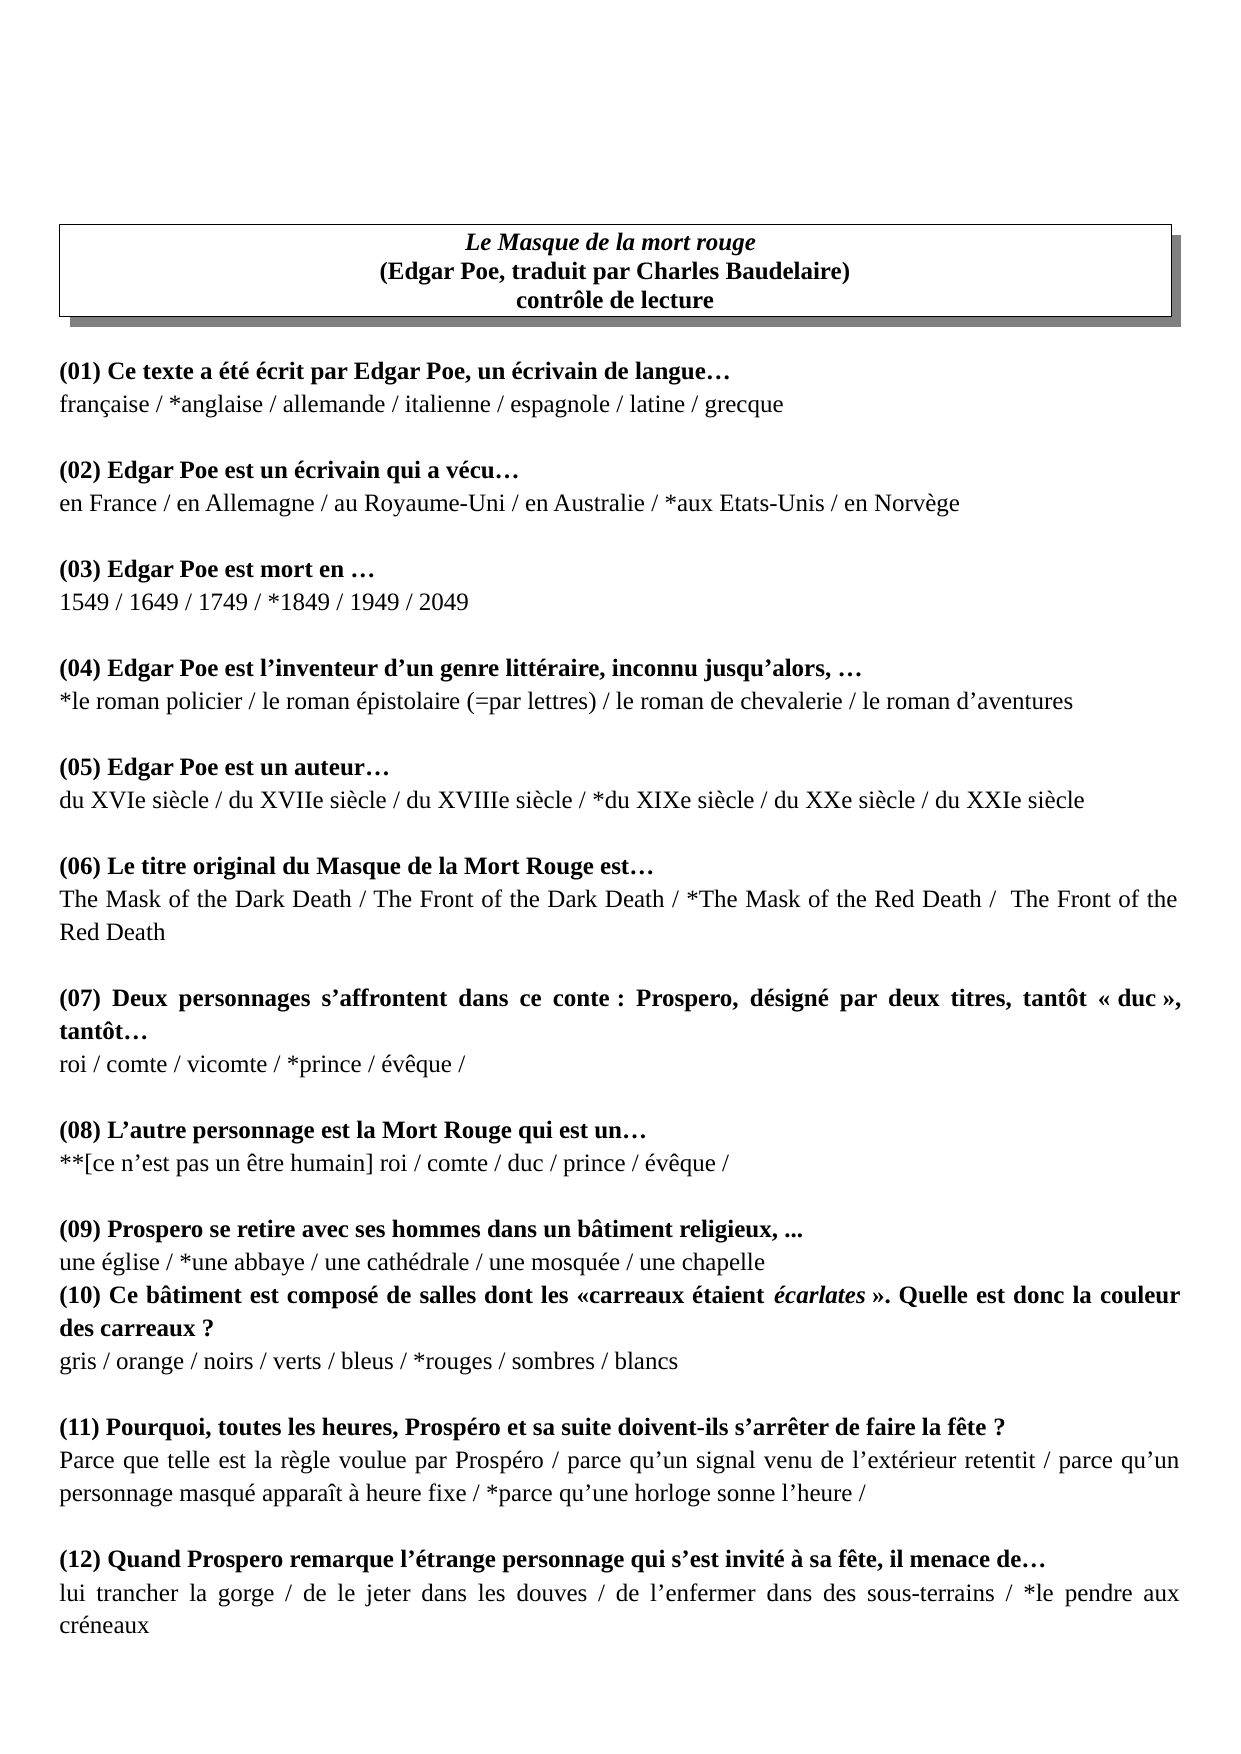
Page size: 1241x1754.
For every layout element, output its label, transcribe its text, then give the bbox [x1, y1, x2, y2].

text (01) Ce texte a été écrit par Edgar Poe, un écrivain de langue… [59, 356, 1181, 384]
text 1549 / 1649 / 1749 / *1849 / 1949 / 2049 [59, 587, 1181, 616]
text en France / en Allemagne / au Royaume-Uni / en Australie / *aux Etats-Unis / en Norvège [59, 488, 1181, 517]
text une église / *une abbaye / une cathédrale / une mosquée / une chapelle [59, 1247, 1181, 1276]
text du XVIe siècle / du XVIIe siècle / du XVIIIe siècle / *du XIXe siècle / du XXe siècle / du XXIe siècle [59, 785, 1181, 814]
text (11) Pourquoi, toutes les heures, Prospéro et sa suite doivent-ils s’arrêter de faire la fête ? [59, 1412, 1181, 1441]
text (07) Deux personnages s’affrontent dans ce conte : Prospero, désigné par deux titres, tantôt « duc », tantôt… [59, 983, 1181, 1045]
text Le Masque de la mort rouge [60, 225, 1171, 253]
text (09) Prospero se retire avec ses hommes dans un bâtiment religieux, ... [59, 1214, 1181, 1243]
text (06) Le titre original du Masque de la Mort Rouge est… [59, 851, 1181, 880]
text **[ce n’est pas un être humain] roi / comte / duc / prince / évêque / [59, 1148, 1181, 1177]
text (03) Edgar Poe est mort en … [59, 554, 1181, 583]
text The Mask of the Dark Death / The Front of the Dark Death / *The Mask of the Red Death / The Front of the Red Death [59, 884, 1181, 946]
text (10) Ce bâtiment est composé de salles dont les «carreaux étaient écarlates ». Quelle est donc la couleur des carreaux ? [59, 1280, 1181, 1342]
text (04) Edgar Poe est l’inventeur d’un genre littéraire, inconnu jusqu’alors, … [59, 653, 1181, 682]
text lui trancher la gorge / de le jeter dans les douves / de l’enfermer dans des sous-terrains / *le pendre aux créneaux [59, 1578, 1181, 1639]
text *le roman policier / le roman épistolaire (=par lettres) / le roman de chevalerie / le roman d’aventures [59, 686, 1181, 715]
text gris / orange / noirs / verts / bleus / *rouges / sombres / blancs [59, 1346, 1181, 1375]
text française / *anglaise / allemande / italienne / espagnole / latine / grecque [59, 389, 1181, 418]
text roi / comte / vicomte / *prince / évêque / [59, 1049, 1181, 1078]
text (05) Edgar Poe est un auteur… [59, 752, 1181, 781]
text (08) L’autre personnage est la Mort Rouge qui est un… [59, 1115, 1181, 1144]
text (Edgar Poe, traduit par Charles Baudelaire) [60, 253, 1171, 282]
text contrôle de lecture [60, 282, 1171, 316]
text (12) Quand Prospero remarque l’étrange personnage qui s’est invité à sa fête, il menace de… [59, 1544, 1181, 1573]
text Parce que telle est la règle voulue par Prospéro / parce qu’un signal venu de l’extérieur retentit / parce qu’un personnage masqué apparaît à heure fixe / *parce qu’une horloge sonne l’heure / [59, 1446, 1181, 1507]
text (02) Edgar Poe est un écrivain qui a vécu… [59, 455, 1181, 484]
